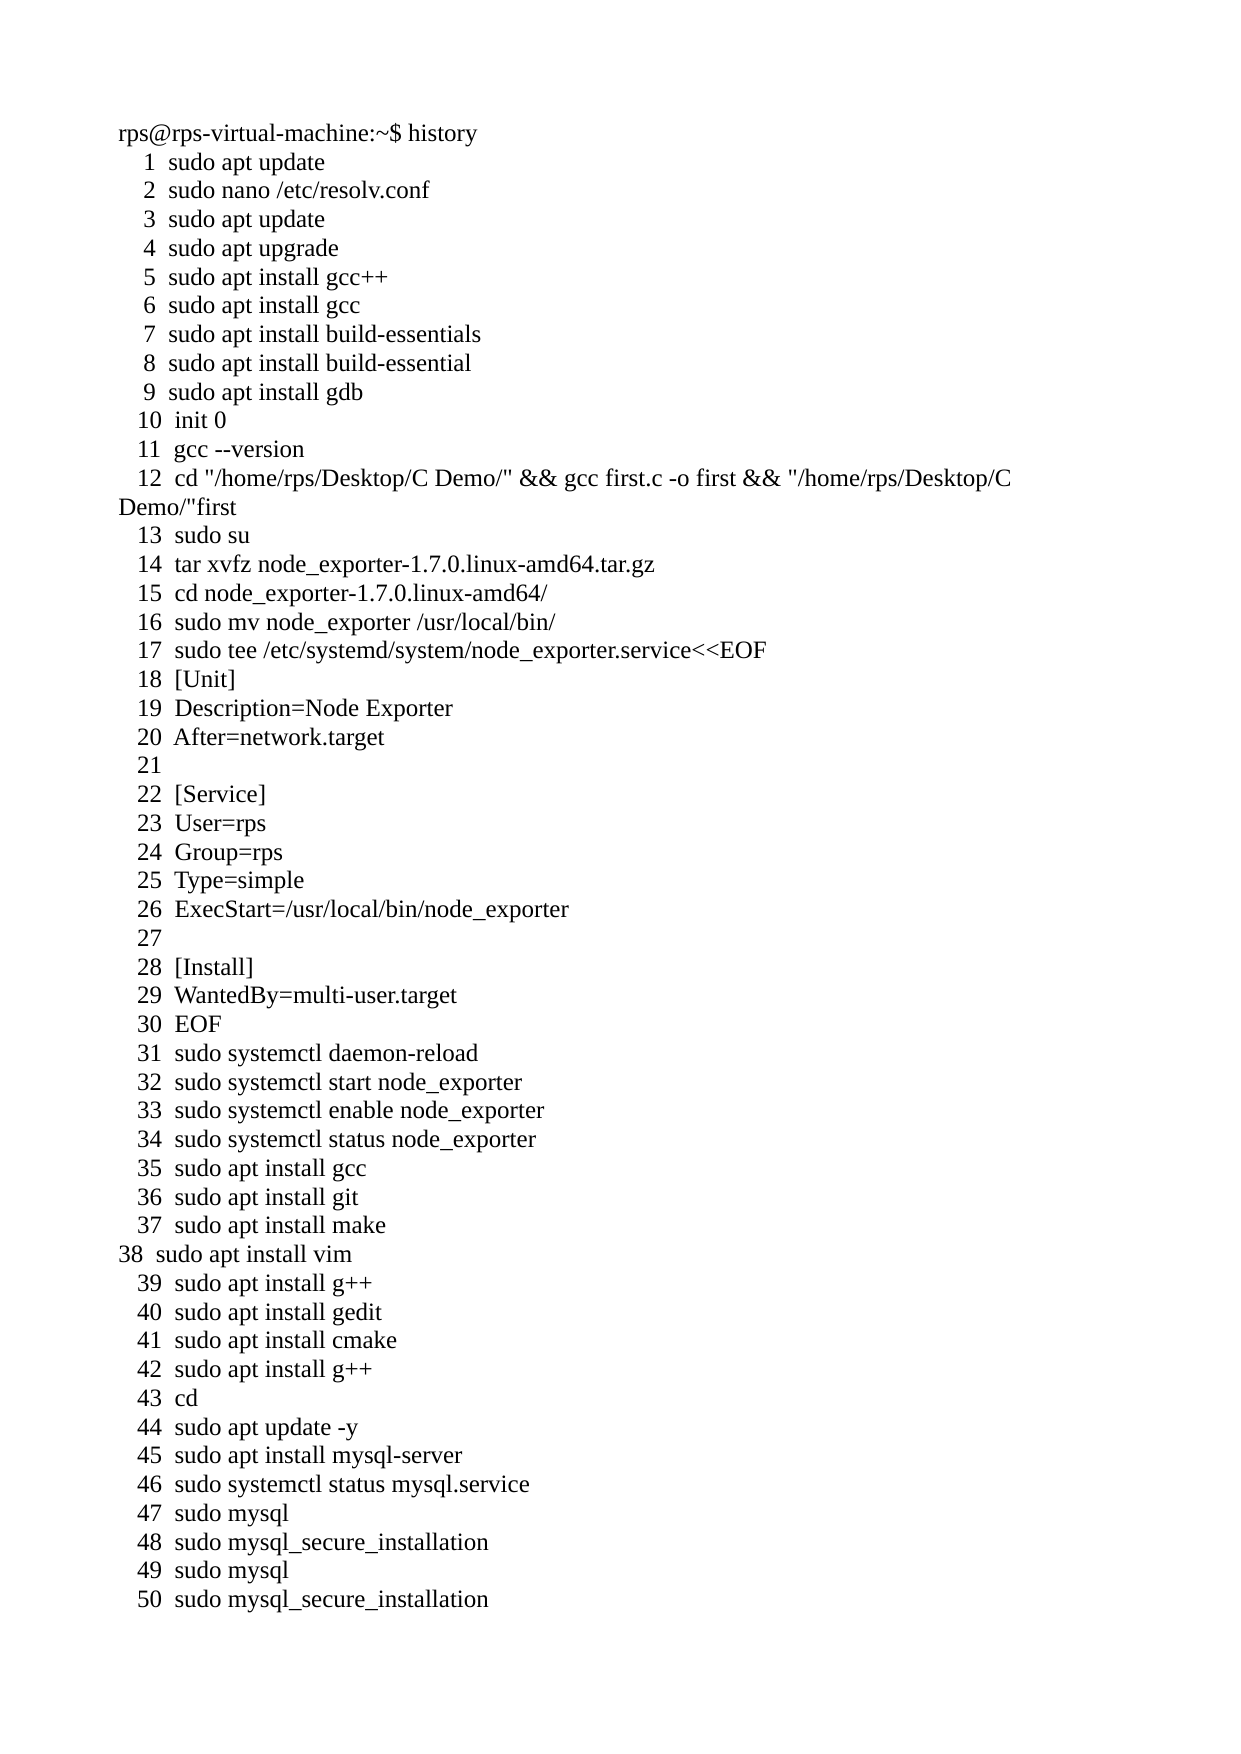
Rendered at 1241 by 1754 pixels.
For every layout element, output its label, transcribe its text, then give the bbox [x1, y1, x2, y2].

text 1 sudo apt update [118, 147, 1122, 176]
text 48 sudo mysql_secure_installation [118, 1527, 1122, 1556]
text 31 sudo systemctl daemon-reload [118, 1038, 1122, 1067]
text 23 User=rps [118, 808, 1122, 837]
text 40 sudo apt install gedit [118, 1297, 1122, 1326]
text 18 [Unit] [118, 664, 1122, 693]
text 37 sudo apt install make [118, 1211, 1122, 1239]
text 33 sudo systemctl enable node_exporter [118, 1096, 1122, 1124]
text 21 [118, 751, 1122, 779]
text 42 sudo apt install g++ [118, 1354, 1122, 1383]
text 29 WantedBy=multi-user.target [118, 981, 1122, 1009]
text 36 sudo apt install git [118, 1182, 1122, 1211]
text 2 sudo nano /etc/resolv.conf [118, 176, 1122, 204]
text 35 sudo apt install gcc [118, 1153, 1122, 1182]
text 12 cd "/home/rps/Desktop/C Demo/" && gcc first.c -o first && "/home/rps/Desktop/C Demo/"first [118, 463, 1122, 521]
text 10 init 0 [118, 406, 1122, 434]
text 28 [Install] [118, 952, 1122, 981]
text 11 gcc --version [118, 434, 1122, 463]
text 24 Group=rps [118, 837, 1122, 866]
text 5 sudo apt install gcc++ [118, 262, 1122, 291]
text 4 sudo apt upgrade [118, 233, 1122, 262]
text 34 sudo systemctl status node_exporter [118, 1124, 1122, 1153]
text 7 sudo apt install build-essentials [118, 319, 1122, 348]
text 15 cd node_exporter-1.7.0.linux-amd64/ [118, 578, 1122, 607]
text 30 EOF [118, 1009, 1122, 1038]
text 32 sudo systemctl start node_exporter [118, 1067, 1122, 1096]
text 43 cd [118, 1383, 1122, 1412]
text 39 sudo apt install g++ [118, 1268, 1122, 1297]
text 16 sudo mv node_exporter /usr/local/bin/ [118, 607, 1122, 636]
text 22 [Service] [118, 779, 1122, 808]
text 26 ExecStart=/usr/local/bin/node_exporter [118, 894, 1122, 923]
text 6 sudo apt install gcc [118, 291, 1122, 319]
text 41 sudo apt install cmake [118, 1326, 1122, 1354]
text 8 sudo apt install build-essential [118, 348, 1122, 377]
text 25 Type=simple [118, 866, 1122, 894]
text 9 sudo apt install gdb [118, 377, 1122, 406]
text 45 sudo apt install mysql-server [118, 1441, 1122, 1469]
text 47 sudo mysql [118, 1498, 1122, 1527]
text 14 tar xvfz node_exporter-1.7.0.linux-amd64.tar.gz [118, 549, 1122, 578]
text 49 sudo mysql [118, 1556, 1122, 1584]
text 27 [118, 923, 1122, 952]
text 3 sudo apt update [118, 204, 1122, 233]
text 20 After=network.target [118, 722, 1122, 751]
text 17 sudo tee /etc/systemd/system/node_exporter.service<<EOF [118, 636, 1122, 664]
text 46 sudo systemctl status mysql.service [118, 1469, 1122, 1498]
text 50 sudo mysql_secure_installation [118, 1584, 1122, 1613]
text 19 Description=Node Exporter [118, 693, 1122, 722]
text rps@rps-virtual-machine:~$ history [118, 118, 1122, 147]
text 13 sudo su [118, 521, 1122, 549]
text 44 sudo apt update -y [118, 1412, 1122, 1441]
text 38 sudo apt install vim [118, 1239, 1122, 1268]
